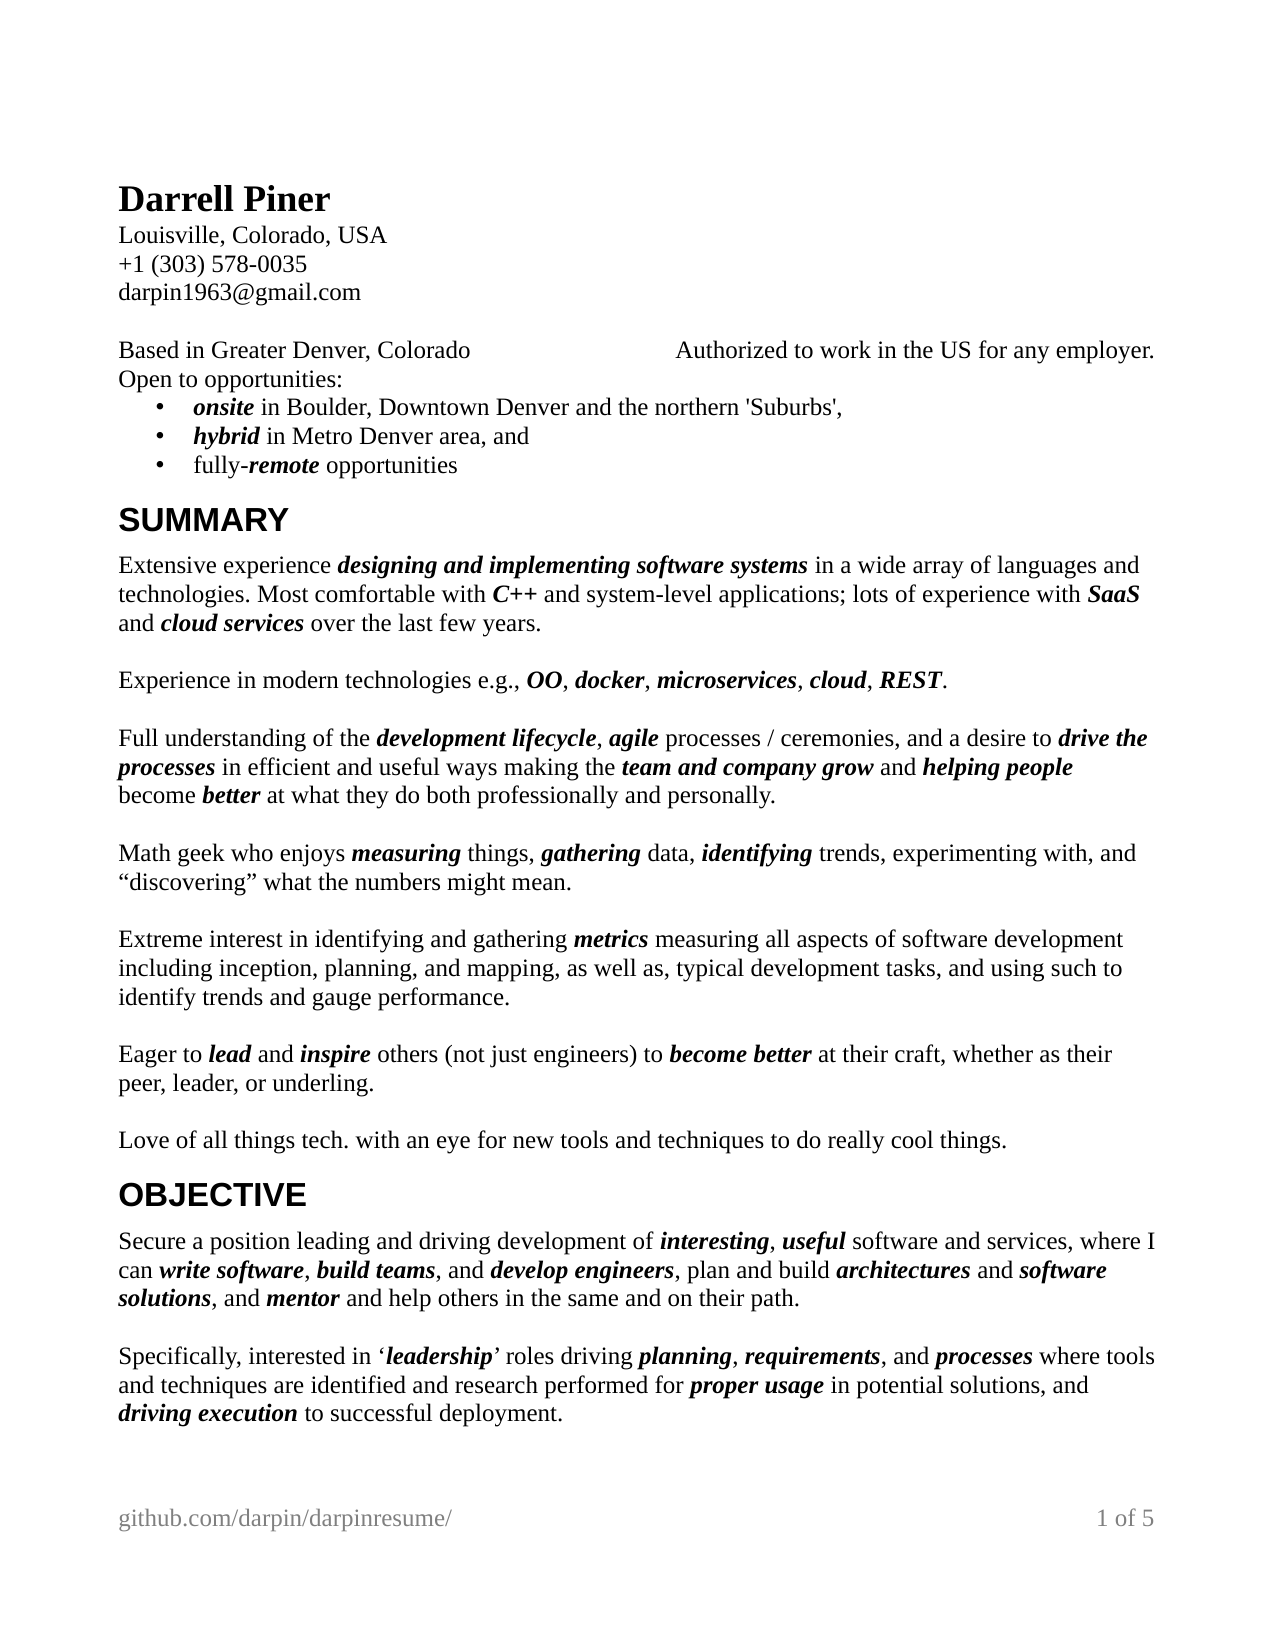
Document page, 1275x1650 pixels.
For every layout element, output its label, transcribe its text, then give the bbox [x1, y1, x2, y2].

text Secure a position leading and driving development of interesting, useful software and services, where I can write software, build teams, and develop engineers, plan and build architectures and software solutions, and mentor and help others in the same and on their path. [118, 1226, 1157, 1312]
text Extreme interest in identifying and gathering metrics measuring all aspects of software development including inception, planning, and mapping, as well as, typical development tasks, and using such to identify trends and gauge performance. [118, 924, 1157, 1011]
text darpin1963@gmail.com [118, 277, 1157, 306]
subtitle OBJECTIVE [118, 1175, 1157, 1213]
text Louisville, Colorado, USA [118, 220, 1157, 249]
text Eager to lead and inspire others (not just engineers) to become better at their craft, whether as their peer, leader, or underling. [118, 1039, 1157, 1097]
list fully-remote opportunities [156, 450, 1157, 479]
text Based in Greater Denver, Colorado Authorized to work in the US for any employer. [118, 335, 1157, 364]
list hybrid in Metro Denver area, and [156, 421, 1157, 450]
text Specifically, interested in ‘leadership’ roles driving planning, requirements, and processes where tools and techniques are identified and research performed for proper usage in potential solutions, and driving execution to successful deployment. [118, 1341, 1157, 1427]
text +1 (303) 578-0035 [118, 249, 1157, 277]
list onsite in Boulder, Downtown Denver and the northern 'Suburbs', [156, 392, 1157, 421]
text Love of all things tech. with an eye for new tools and techniques to do really cool things. [118, 1126, 1157, 1154]
text Darrell Piner [118, 177, 1157, 220]
text Full understanding of the development lifecycle, agile processes / ceremonies, and a desire to drive the processes in efficient and useful ways making the team and company grow and helping people become better at what they do both professionally and personally. [118, 723, 1157, 809]
subtitle SUMMARY [118, 499, 1157, 538]
text Experience in modern technologies e.g., OO, docker, microservices, cloud, REST. [118, 666, 1157, 694]
text Math geek who enjoys measuring things, gathering data, identifying trends, experimenting with, and “discovering” what the numbers might mean. [118, 838, 1157, 896]
text Open to opportunities: [118, 364, 1157, 392]
text Extensive experience designing and implementing software systems in a wide array of languages and technologies. Most comfortable with C++ and system-level applications; lots of experience with SaaS and cloud services over the last few years. [118, 551, 1157, 637]
